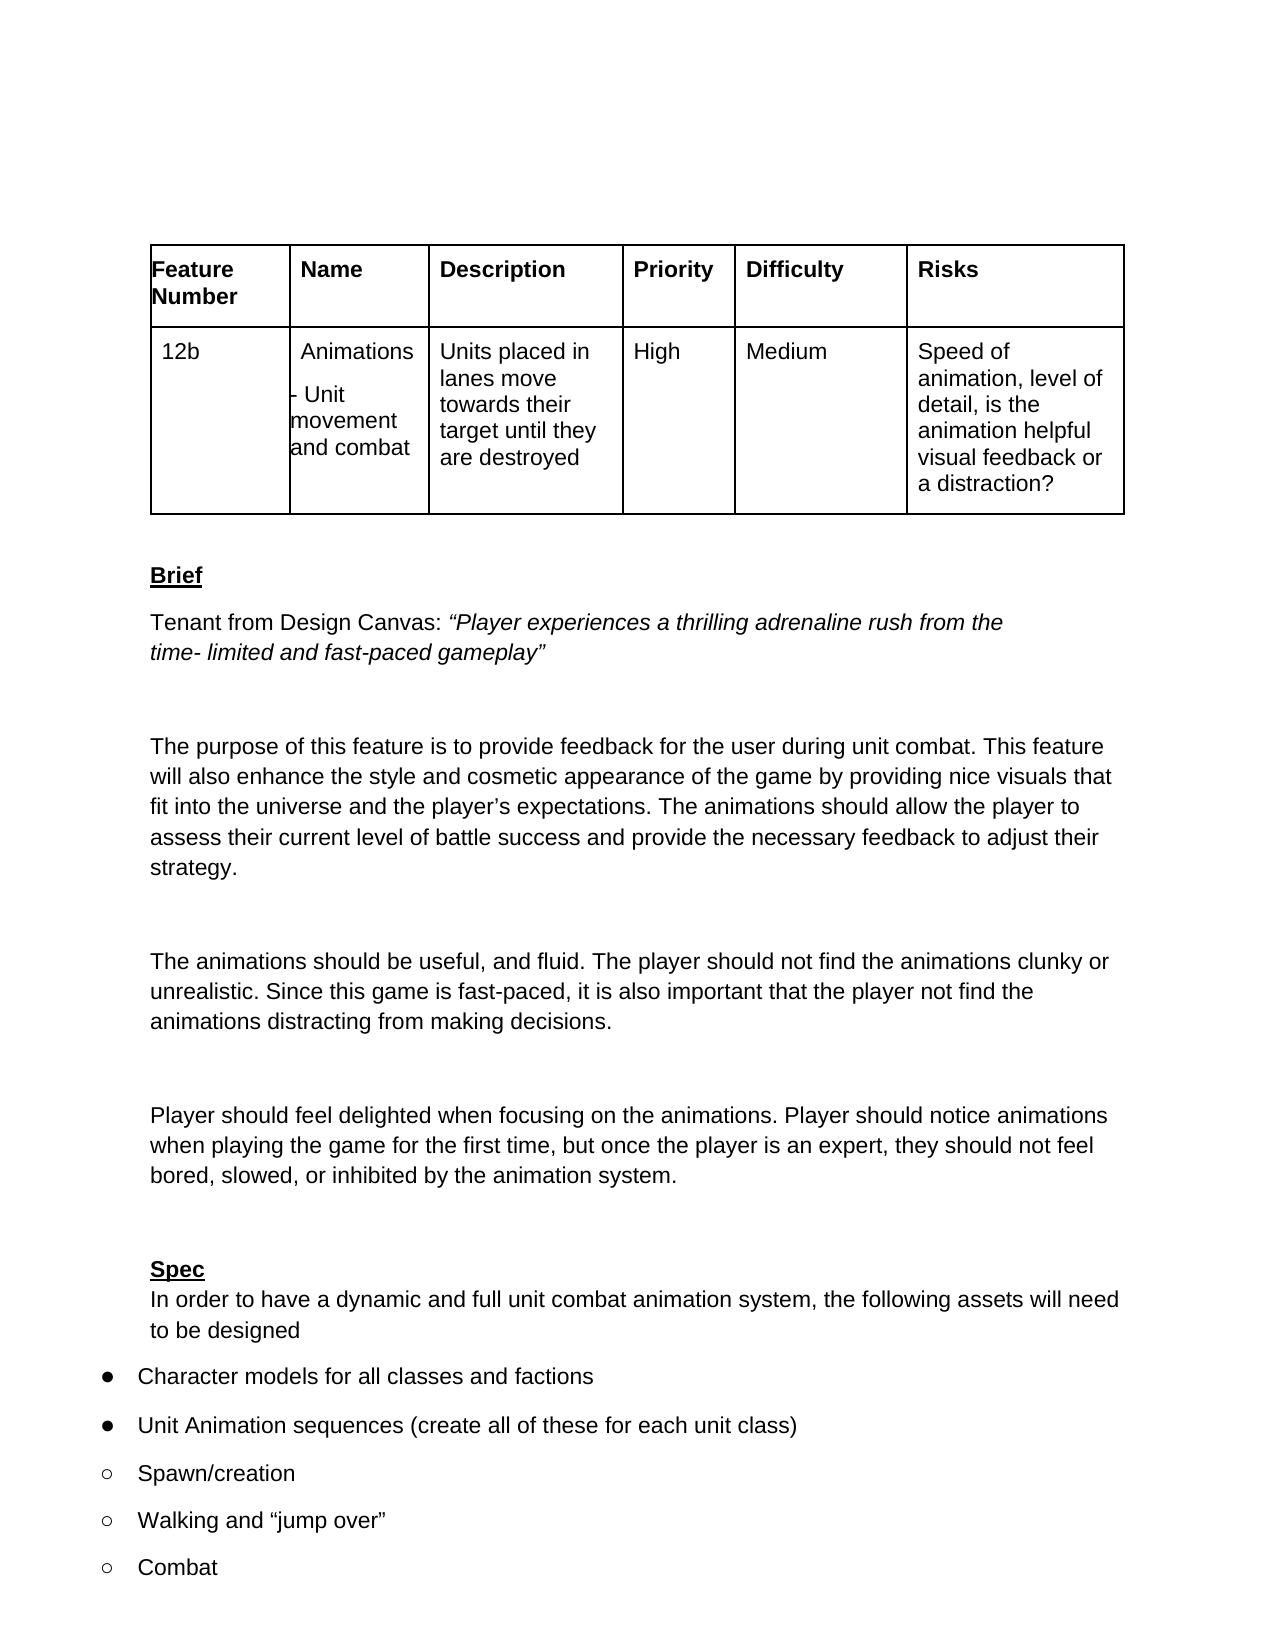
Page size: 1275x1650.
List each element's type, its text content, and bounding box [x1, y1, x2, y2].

subtitle Brief [150, 562, 1275, 588]
text Tenant from Design Canvas: “Player experiences a thrilling adrenaline rush from the time- limited and fast-paced gameplay” [150, 609, 1063, 666]
list Walking and “jump over” [100, 1507, 1275, 1533]
list Character models for all classes and factions [100, 1363, 1275, 1390]
table_cell Units placed in lanes move towards their target until they are destroyed [430, 328, 622, 513]
text Player should feel delighted when focusing on the animations. Player should notice animations when playing the game for the first time, but once the player is an expert, they should not feel bored, slowed, or inhibited by the animation system. [150, 1102, 1110, 1189]
list Unit Animation sequences (create all of these for each unit class) [100, 1410, 1275, 1439]
table_cell Speed of animation, level of detail, is the animation helpful visual feedback or a distraction? [908, 328, 1123, 513]
table_header Risks [908, 246, 1123, 326]
text The purpose of this feature is to provide feedback for the user during unit combat. This feature will also enhance the style and cosmetic appearance of the game by providing nice visuals that fit into the universe and the player’s expectations. The animations should allow the player to assess their current level of battle success and provide the necessary feedback to adjust their strategy. [150, 733, 1114, 880]
list Spawn/creation [100, 1460, 1275, 1486]
subtitle Spec [150, 1256, 1275, 1283]
table_cell 12b [152, 328, 289, 513]
table_header Difficulty [736, 246, 906, 326]
table_header Description [430, 246, 622, 326]
table_header Priority [624, 246, 734, 326]
table_cell High [624, 328, 734, 513]
table_cell Animations - Unit movement and combat [291, 328, 428, 513]
text The animations should be useful, and fluid. The player should not find the animations clunky or unrealistic. Since this game is fast-paced, it is also important that the player not find the animations distracting from making decisions. [150, 948, 1111, 1034]
table_cell Medium [736, 328, 906, 513]
text In order to have a dynamic and full unit combat animation system, the following assets will need to be designed [150, 1286, 1127, 1343]
table_header Name [291, 246, 428, 326]
table_header Feature Number [152, 246, 289, 326]
list Combat [100, 1554, 1275, 1580]
